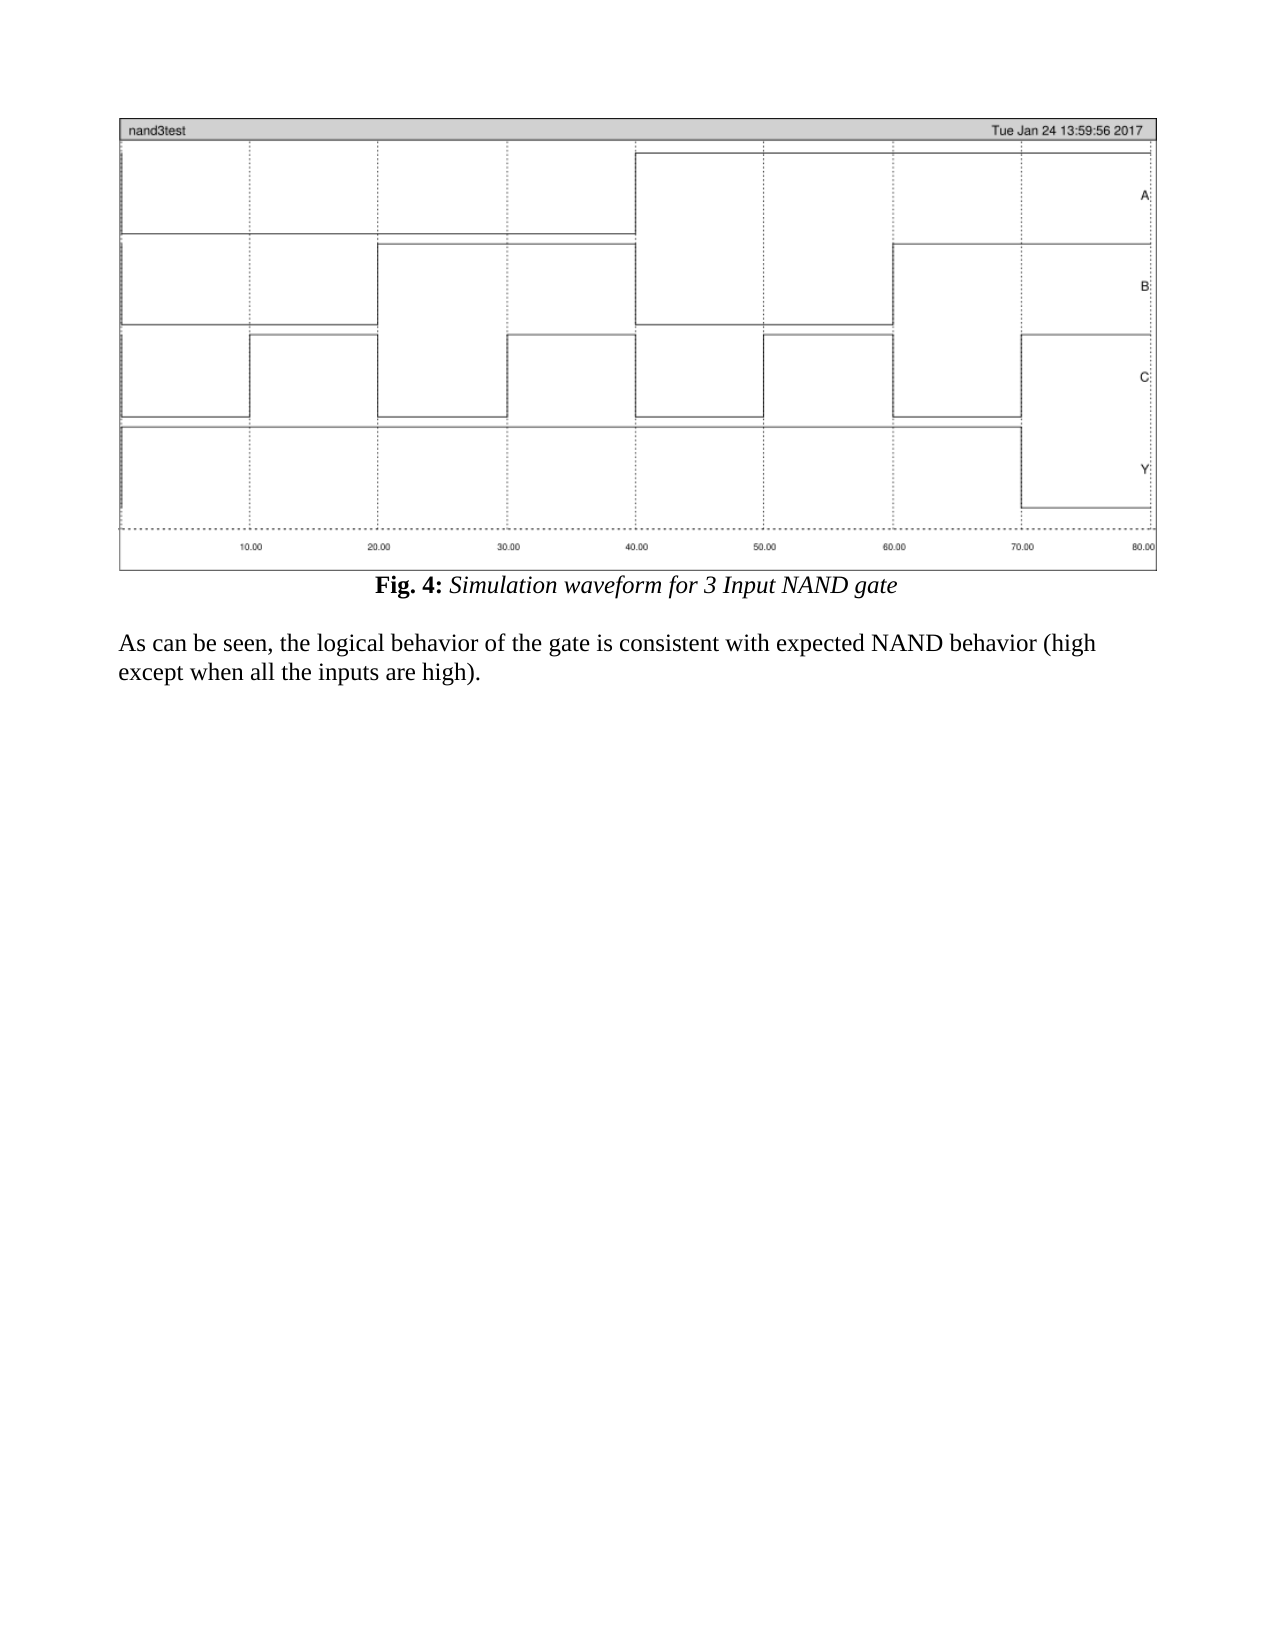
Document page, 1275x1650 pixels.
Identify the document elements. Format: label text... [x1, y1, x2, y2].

picture [118, 118, 1157, 571]
text As can be seen, the logical behavior of the gate is consistent with expected NAND behavior (high except when all the inputs are high). [118, 628, 1157, 686]
text Fig. 4: Simulation waveform for 3 Input NAND gate [118, 571, 1157, 599]
